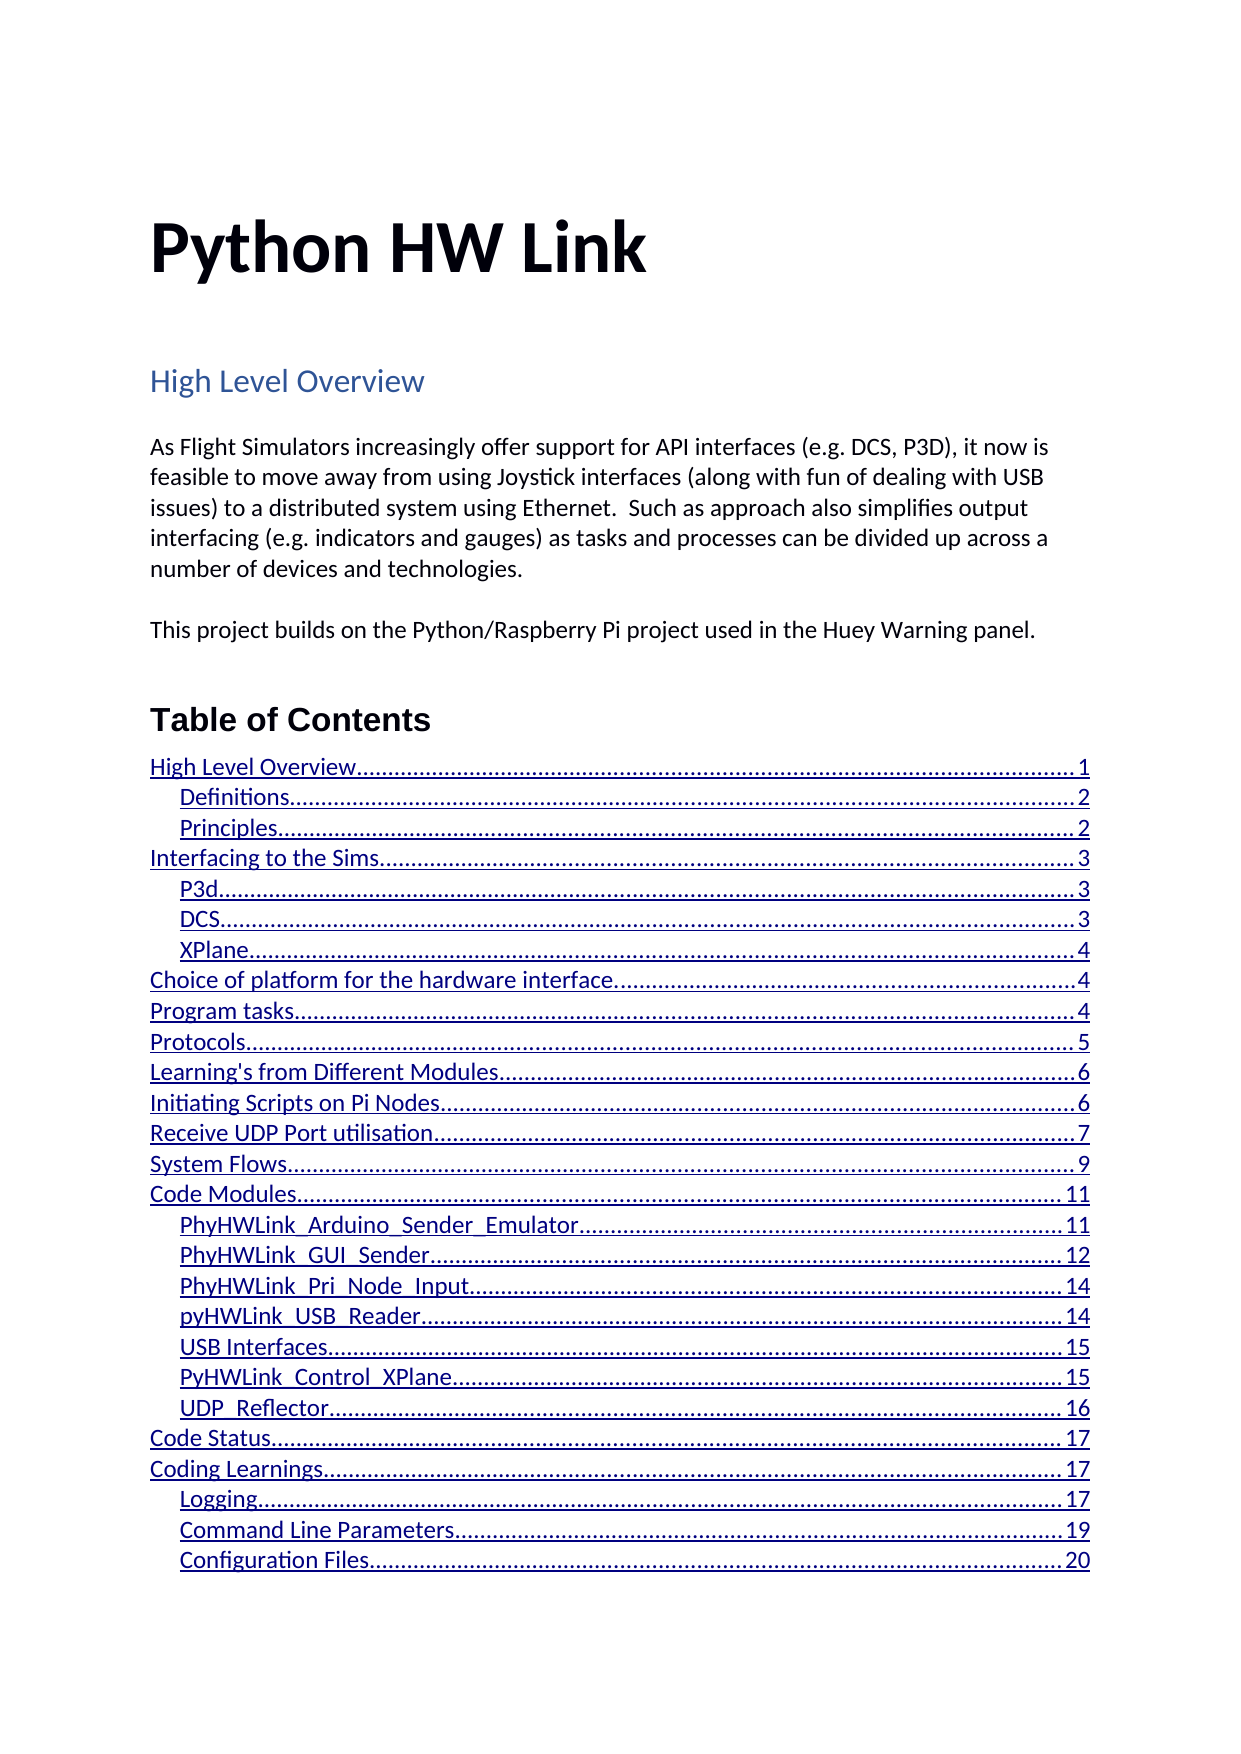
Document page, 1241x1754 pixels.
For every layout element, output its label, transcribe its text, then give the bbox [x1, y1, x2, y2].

text UDP_Reflector 16 [179, 1392, 1090, 1418]
text Learning's from Different Modules 6 [150, 1056, 1090, 1082]
text DCS 3 [179, 903, 1090, 930]
text PhyHWLink_Pri_Node_Input 14 [179, 1270, 1090, 1296]
text [179, 1510, 1090, 1514]
text As Flight Simulators increasingly offer support for API interfaces (e.g. DCS, P3D), it now is feasible to move away from using Joystick interfaces (along with fun of dealing with USB issues) to a distributed system using Ethernet. Such as approach also simplifies output interfacing (e.g. indicators and gauges) as tasks and processes can be divided up across a number of devices and technologies. [150, 431, 1090, 583]
text XPlane 4 [179, 934, 1090, 960]
text Code Modules 11 [150, 1178, 1090, 1204]
text This project builds on the Python/Raspberry Pi project used in the Huey Warning panel. [150, 614, 1090, 644]
subtitle High Level Overview [150, 359, 1090, 400]
text High Level Overview 1 [150, 751, 1090, 777]
text Logging 17 [179, 1483, 1090, 1509]
text [179, 1388, 1090, 1392]
text P3d 3 [179, 873, 1090, 899]
subtitle Table of Contents [150, 700, 1090, 738]
text Program tasks 4 [150, 995, 1090, 1021]
text Coding Learnings 17 [150, 1453, 1090, 1479]
text Command Line Parameters 19 [179, 1514, 1090, 1540]
title Python HW Link [150, 200, 1090, 292]
text PhyHWLink_Arduino_Sender_Emulator 11 [179, 1209, 1090, 1235]
text Principles 2 [179, 812, 1090, 838]
text Choice of platform for the hardware interface. 4 [150, 964, 1090, 991]
text [179, 1571, 1090, 1575]
text PyHWLink_Control_XPlane 15 [179, 1361, 1090, 1387]
text [179, 1327, 1090, 1331]
text Initiating Scripts on Pi Nodes 6 [150, 1087, 1090, 1113]
text USB Interfaces 15 [179, 1331, 1090, 1357]
text System Flows 9 [150, 1148, 1090, 1174]
text [179, 1266, 1090, 1270]
text Receive UDP Port utilisation 7 [150, 1117, 1090, 1143]
text PhyHWLink_GUI_Sender 12 [179, 1239, 1090, 1265]
text Interfacing to the Sims. 3 [150, 842, 1090, 869]
text Code Status 17 [150, 1422, 1090, 1448]
text Configuration Files 20 [179, 1544, 1090, 1570]
text pyHWLink_USB_Reader 14 [179, 1300, 1090, 1326]
text Definitions 2 [179, 781, 1090, 808]
text Protocols 5 [150, 1026, 1090, 1052]
